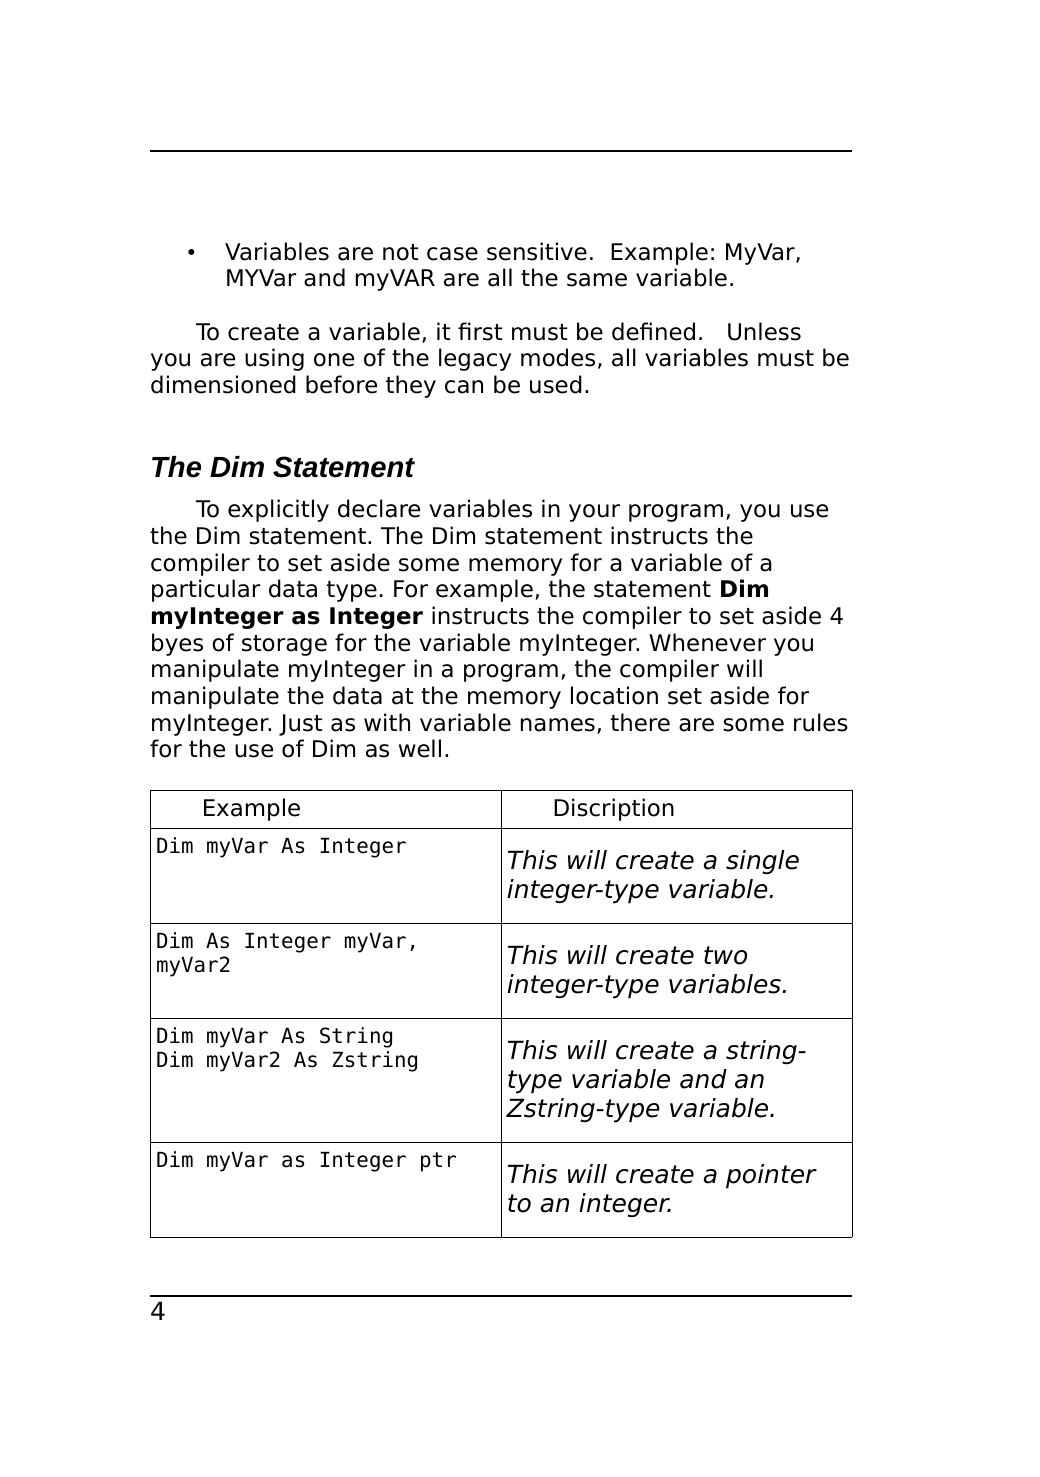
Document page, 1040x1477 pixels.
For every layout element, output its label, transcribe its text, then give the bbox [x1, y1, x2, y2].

table_cell This will create a single integer-type variable. [502, 829, 852, 923]
table_cell This will create two integer-type variables. [502, 924, 852, 1018]
text To explicitly declare variables in your program, you use the Dim statement. The Dim statement instructs the compiler to set aside some memory for a variable of a particular data type. For example, the statement Dim myInteger as Integer instructs the compiler to set aside 4 byes of storage for the variable myInteger. Whenever you manipulate myInteger in a program, the compiler will manipulate the data at the memory location set aside for myInteger. Just as with variable names, there are some rules for the use of Dim as well. [150, 496, 852, 763]
table_cell This will create a string-type variable and an Zstring-type variable. [502, 1019, 852, 1142]
table_cell Dim myVar As String Dim myVar2 As Zstring [151, 1019, 501, 1142]
table_cell This will create a pointer to an integer. [502, 1143, 852, 1237]
subtitle The Dim Statement [150, 450, 852, 484]
table_cell Dim myVar As Integer [151, 829, 501, 923]
table_cell Dim myVar as Integer ptr [151, 1143, 501, 1237]
list Variables are not case sensitive. Example: MyVar, MYVar and myVAR are all the same variable. [187, 239, 852, 292]
text To create a variable, it first must be defined. Unless you are using one of the legacy modes, all variables must be dimensioned before they can be used. [150, 319, 852, 399]
table_header Discription [502, 791, 852, 828]
table_cell Dim As Integer myVar, myVar2 [151, 924, 501, 1018]
table_header Example [151, 791, 501, 828]
